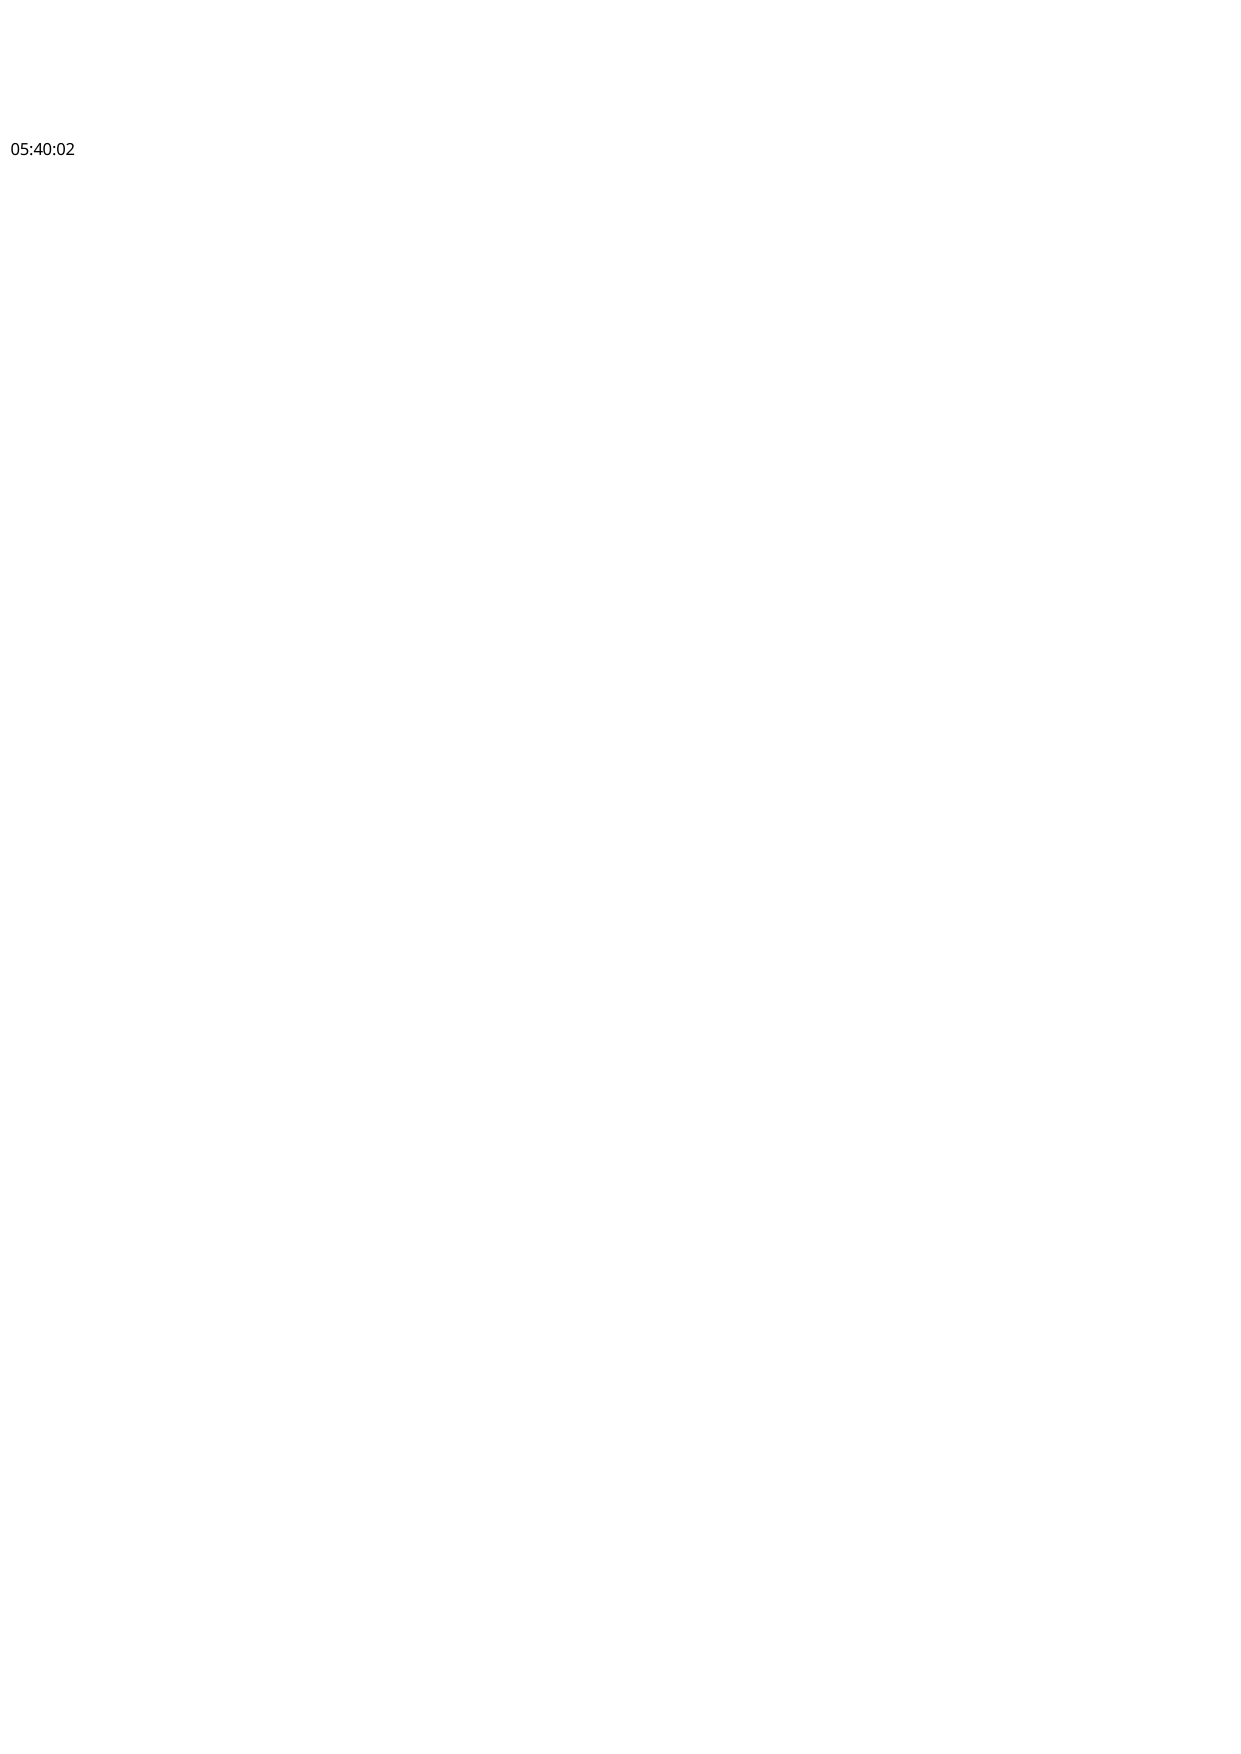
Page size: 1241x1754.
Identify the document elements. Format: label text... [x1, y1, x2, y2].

text 05:40:02 [10, 137, 698, 160]
